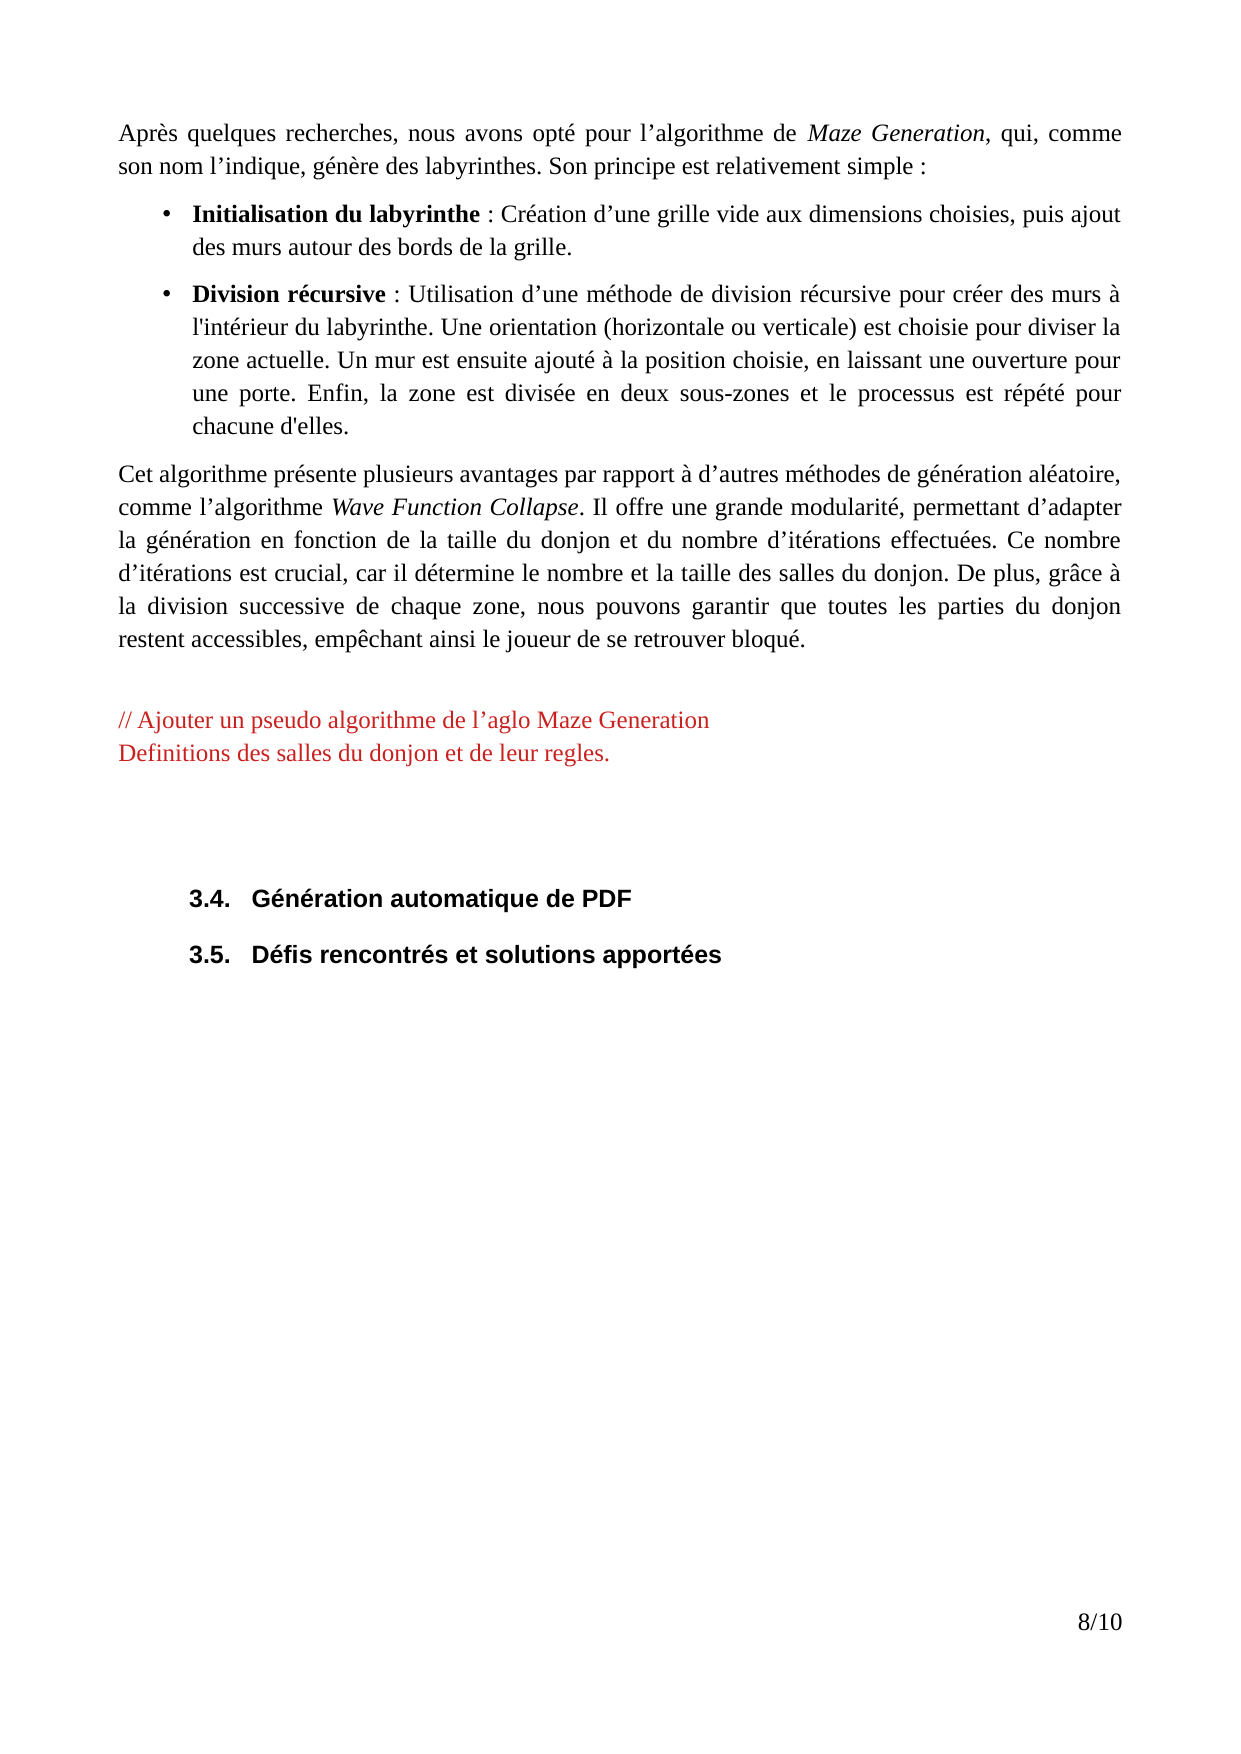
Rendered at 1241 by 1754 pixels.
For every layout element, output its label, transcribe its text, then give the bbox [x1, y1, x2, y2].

text Après quelques recherches, nous avons opté pour l’algorithme de Maze Generation, qui, comme son nom l’indique, génère des labyrinthes. Son principe est relativement simple : [118, 118, 1122, 180]
subtitle 3.4. Génération automatique de PDF [189, 884, 1122, 913]
list Initialisation du labyrinthe : Création d’une grille vide aux dimensions choisies, puis ajout des murs autour des bords de la grille. [162, 199, 1122, 261]
text Definitions des salles du donjon et de leur regles. [118, 738, 1122, 767]
text Cet algorithme présente plusieurs avantages par rapport à d’autres méthodes de génération aléatoire, comme l’algorithme Wave Function Collapse. Il offre une grande modularité, permettant d’adapter la génération en fonction de la taille du donjon et du nombre d’itérations effectuées. Ce nombre d’itérations est crucial, car il détermine le nombre et la taille des salles du donjon. De plus, grâce à la division successive de chaque zone, nous pouvons garantir que toutes les parties du donjon restent accessibles, empêchant ainsi le joueur de se retrouver bloqué. [118, 459, 1122, 653]
subtitle 3.5. Défis rencontrés et solutions apportées [189, 940, 1122, 969]
list Division récursive : Utilisation d’une méthode de division récursive pour créer des murs à l'intérieur du labyrinthe. Une orientation (horizontale ou verticale) est choisie pour diviser la zone actuelle. Un mur est ensuite ajouté à la position choisie, en laissant une ouverture pour une porte. Enfin, la zone est divisée en deux sous-zones et le processus est répété pour chacune d'elles. [162, 279, 1122, 440]
text // Ajouter un pseudo algorithme de l’aglo Maze Generation [118, 705, 1122, 733]
